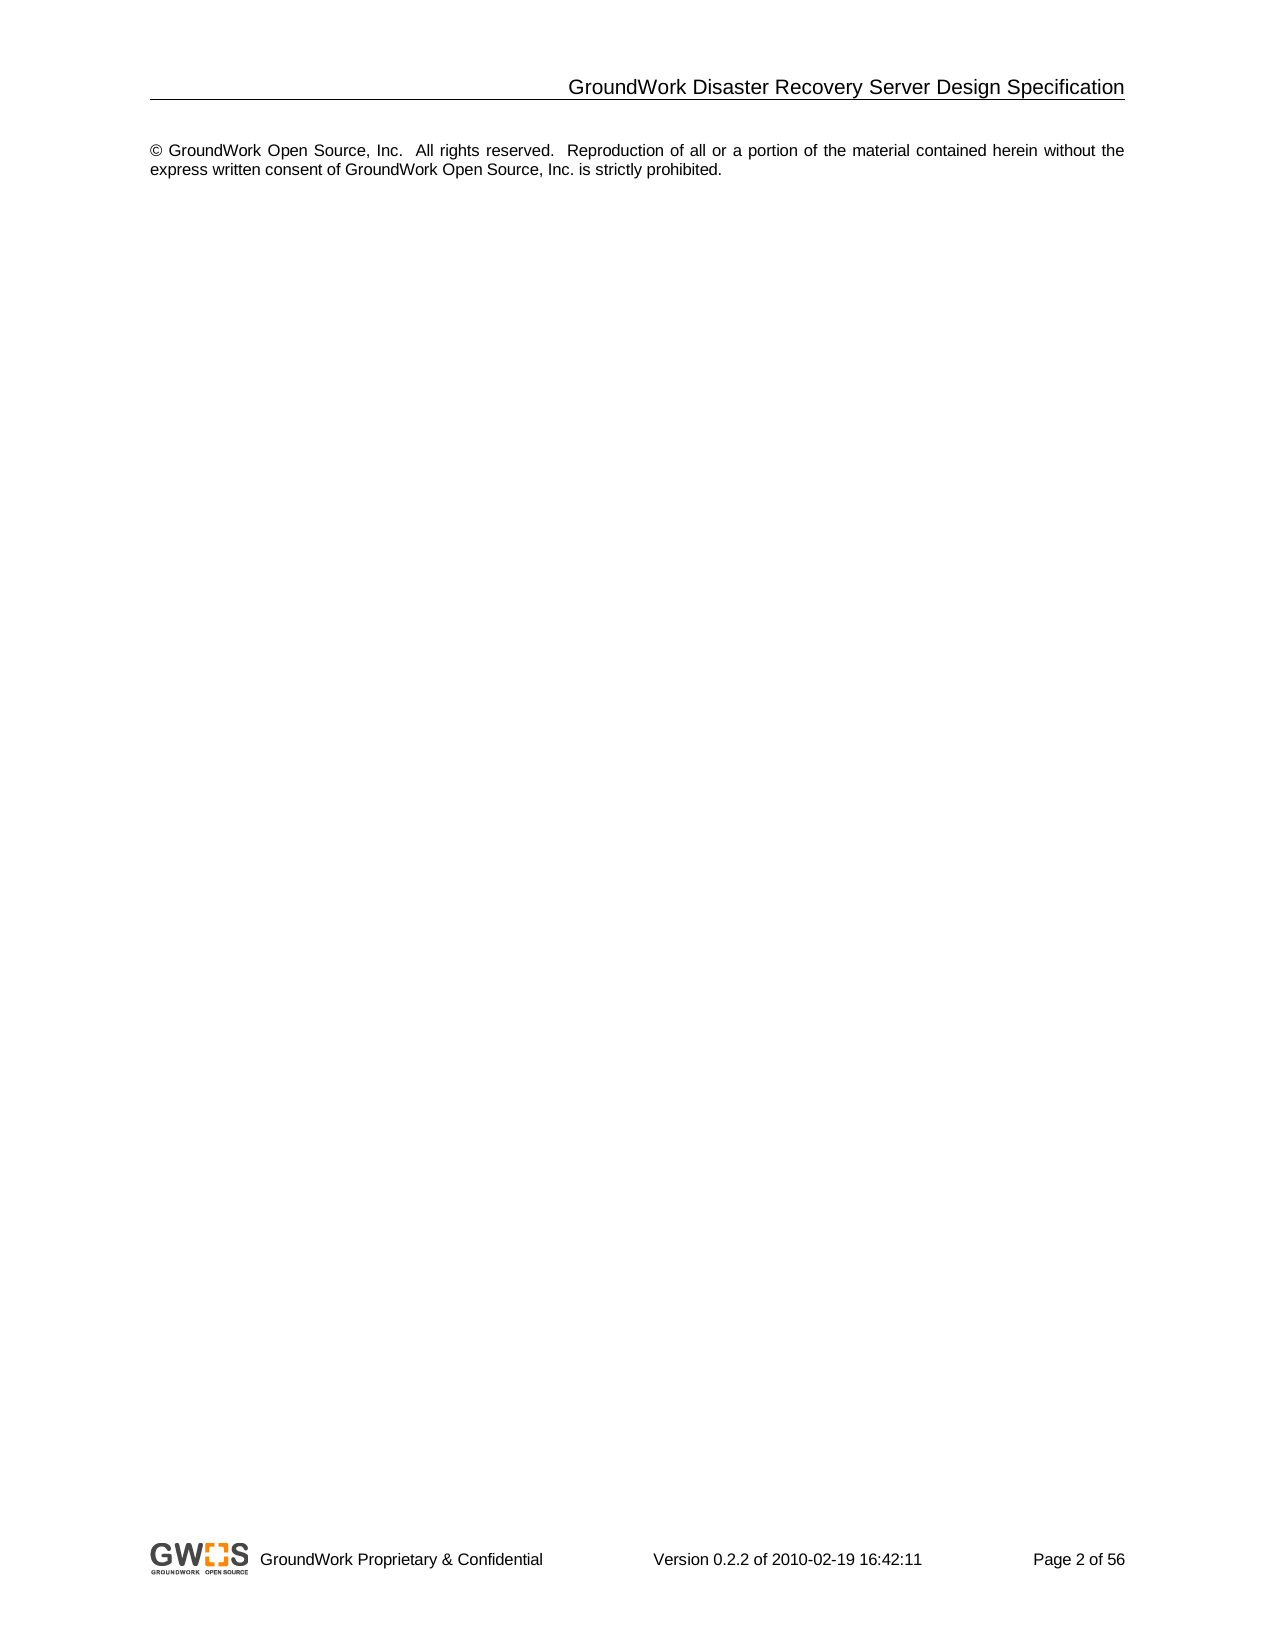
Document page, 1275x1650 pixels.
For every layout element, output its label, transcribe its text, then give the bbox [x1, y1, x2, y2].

text © GroundWork Open Source, Inc. All rights reserved. Reproduction of all or a portion of the material contained herein without the express written consent of GroundWork Open Source, Inc. is strictly prohibited. [150, 141, 1125, 179]
picture [150, 1543, 248, 1575]
